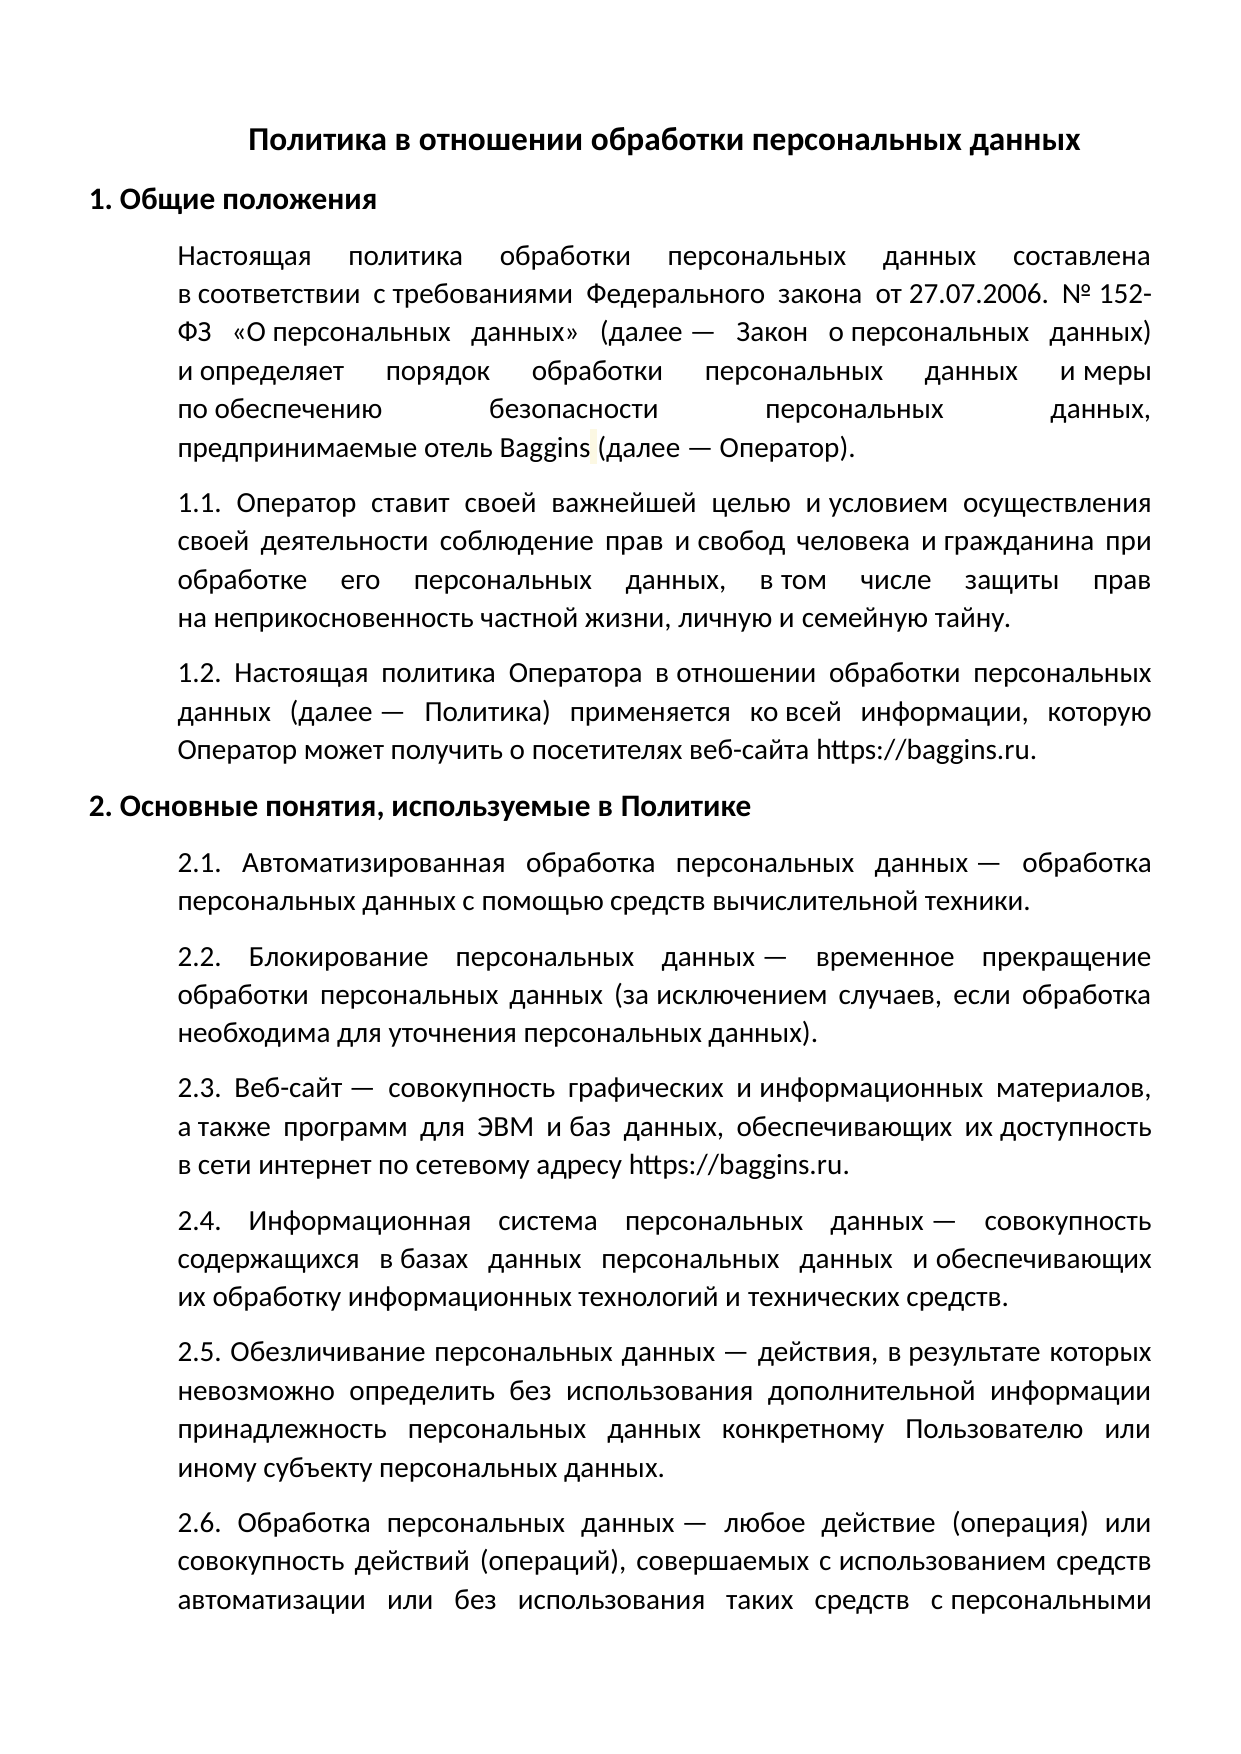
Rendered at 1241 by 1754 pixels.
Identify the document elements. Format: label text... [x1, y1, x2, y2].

text 2. Основные понятия, используемые в Политике [88, 786, 1152, 824]
text 2.3. Веб-сайт — совокупность графических и информационных материалов, а также программ для ЭВМ и баз данных, обеспечивающих их доступность в сети интернет по сетевому адресу https://baggins.ru. [177, 1069, 1152, 1182]
text 2.2. Блокирование персональных данных — временное прекращение обработки персональных данных (за исключением случаев, если обработка необходима для уточнения персональных данных). [177, 938, 1152, 1050]
text 1.1. Оператор ставит своей важнейшей целью и условием осуществления своей деятельности соблюдение прав и свобод человека и гражданина при обработке его персональных данных, в том числе защиты прав на неприкосновенность частной жизни, личную и семейную тайну. [177, 484, 1152, 635]
text 2.4. Информационная система персональных данных — совокупность содержащихся в базах данных персональных данных и обеспечивающих их обработку информационных технологий и технических средств. [177, 1202, 1152, 1314]
text 2.1. Автоматизированная обработка персональных данных — обработка персональных данных с помощью средств вычислительной техники. [177, 844, 1152, 918]
text 1. Общие положения [88, 179, 1152, 217]
text 2.5. Обезличивание персональных данных — действия, в результате которых невозможно определить без использования дополнительной информации принадлежность персональных данных конкретному Пользователю или иному субъекту персональных данных. [177, 1333, 1152, 1484]
text Политика в отношении обработки персональных данных [177, 118, 1152, 159]
text 1.2. Настоящая политика Оператора в отношении обработки персональных данных (далее — Политика) применяется ко всей информации, которую Оператор может получить о посетителях веб-сайта https://baggins.ru. [177, 654, 1152, 767]
text Настоящая политика обработки персональных данных составлена в соответствии с требованиями Федерального закона от 27.07.2006. № 152-ФЗ «О персональных данных» (далее — Закон о персональных данных) и определяет порядок обработки персональных данных и меры по обеспечению безопасности персональных данных, предпринимаемые отель Baggins (далее — Оператор). [177, 237, 1152, 464]
text 2.6. Обработка персональных данных — любое действие (операция) или совокупность действий (операций), совершаемых с использованием средств автоматизации или без использования таких средств с персональными [177, 1504, 1152, 1616]
